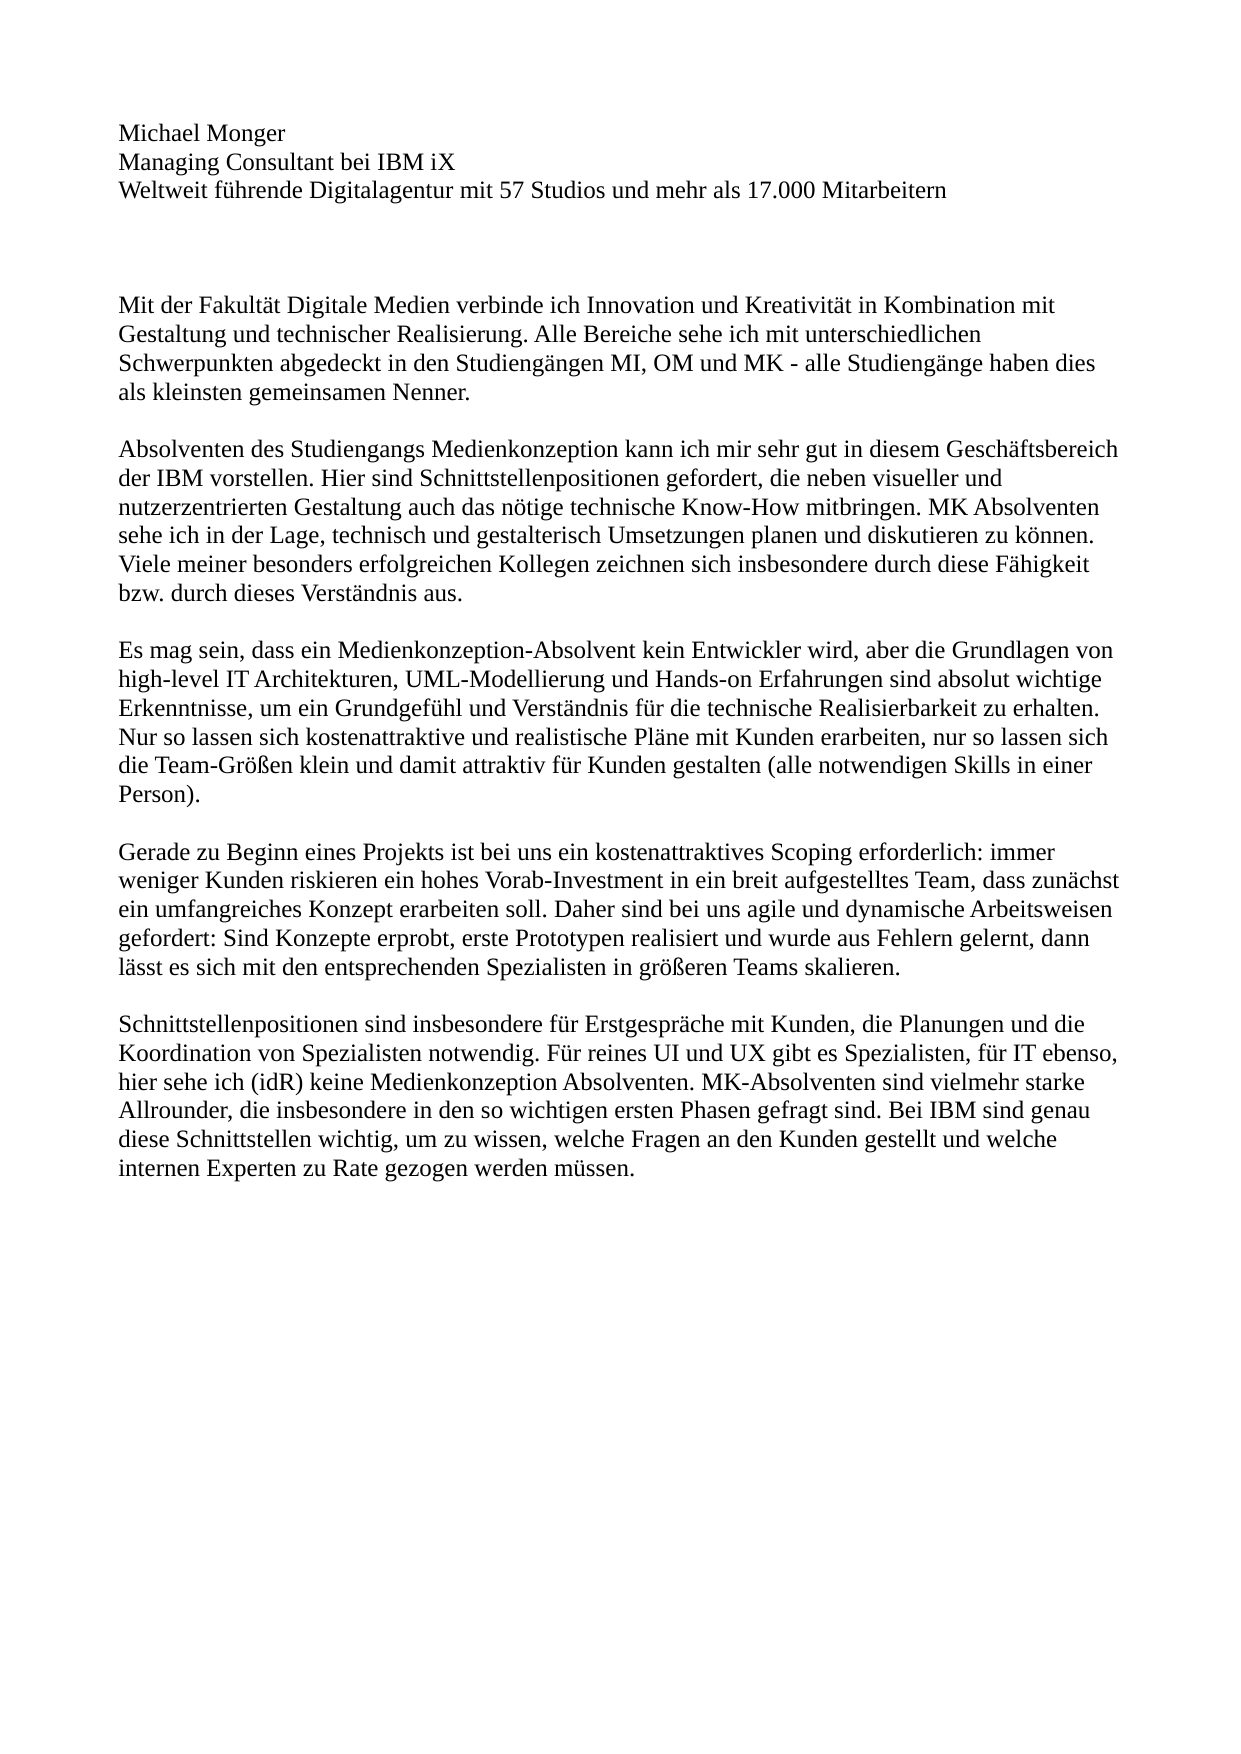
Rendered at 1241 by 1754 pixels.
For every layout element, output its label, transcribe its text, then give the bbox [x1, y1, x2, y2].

text Weltweit führende Digitalagentur mit 57 Studios und mehr als 17.000 Mitarbeitern [118, 176, 1122, 204]
text Schnittstellenpositionen sind insbesondere für Erstgespräche mit Kunden, die Planungen und die Koordination von Spezialisten notwendig. Für reines UI und UX gibt es Spezialisten, für IT ebenso, hier sehe ich (idR) keine Medienkonzeption Absolventen. MK-Absolventen sind vielmehr starke Allrounder, die insbesondere in den so wichtigen ersten Phasen gefragt sind. Bei IBM sind genau diese Schnittstellen wichtig, um zu wissen, welche Fragen an den Kunden gestellt und welche internen Experten zu Rate gezogen werden müssen. [118, 1009, 1122, 1182]
text Absolventen des Studiengangs Medienkonzeption kann ich mir sehr gut in diesem Geschäftsbereich der IBM vorstellen. Hier sind Schnittstellenpositionen gefordert, die neben visueller und nutzerzentrierten Gestaltung auch das nötige technische Know-How mitbringen. MK Absolventen sehe ich in der Lage, technisch und gestalterisch Umsetzungen planen und diskutieren zu können. Viele meiner besonders erfolgreichen Kollegen zeichnen sich insbesondere durch diese Fähigkeit bzw. durch dieses Verständnis aus. [118, 434, 1122, 607]
text Gerade zu Beginn eines Projekts ist bei uns ein kostenattraktives Scoping erforderlich: immer weniger Kunden riskieren ein hohes Vorab-Investment in ein breit aufgestelltes Team, dass zunächst ein umfangreiches Konzept erarbeiten soll. Daher sind bei uns agile und dynamische Arbeitsweisen gefordert: Sind Konzepte erprobt, erste Prototypen realisiert und wurde aus Fehlern gelernt, dann lässt es sich mit den entsprechenden Spezialisten in größeren Teams skalieren. [118, 837, 1122, 981]
text Managing Consultant bei IBM iX [118, 147, 1122, 176]
text Es mag sein, dass ein Medienkonzeption-Absolvent kein Entwickler wird, aber die Grundlagen von high-level IT Architekturen, UML-Modellierung und Hands-on Erfahrungen sind absolut wichtige Erkenntnisse, um ein Grundgefühl und Verständnis für die technische Realisierbarkeit zu erhalten. Nur so lassen sich kostenattraktive und realistische Pläne mit Kunden erarbeiten, nur so lassen sich die Team-Größen klein und damit attraktiv für Kunden gestalten (alle notwendigen Skills in einer Person). [118, 636, 1122, 808]
text Mit der Fakultät Digitale Medien verbinde ich Innovation und Kreativität in Kombination mit Gestaltung und technischer Realisierung. Alle Bereiche sehe ich mit unterschiedlichen Schwerpunkten abgedeckt in den Studiengängen MI, OM und MK - alle Studiengänge haben dies als kleinsten gemeinsamen Nenner. [118, 291, 1122, 406]
text Michael Monger [118, 118, 1122, 147]
